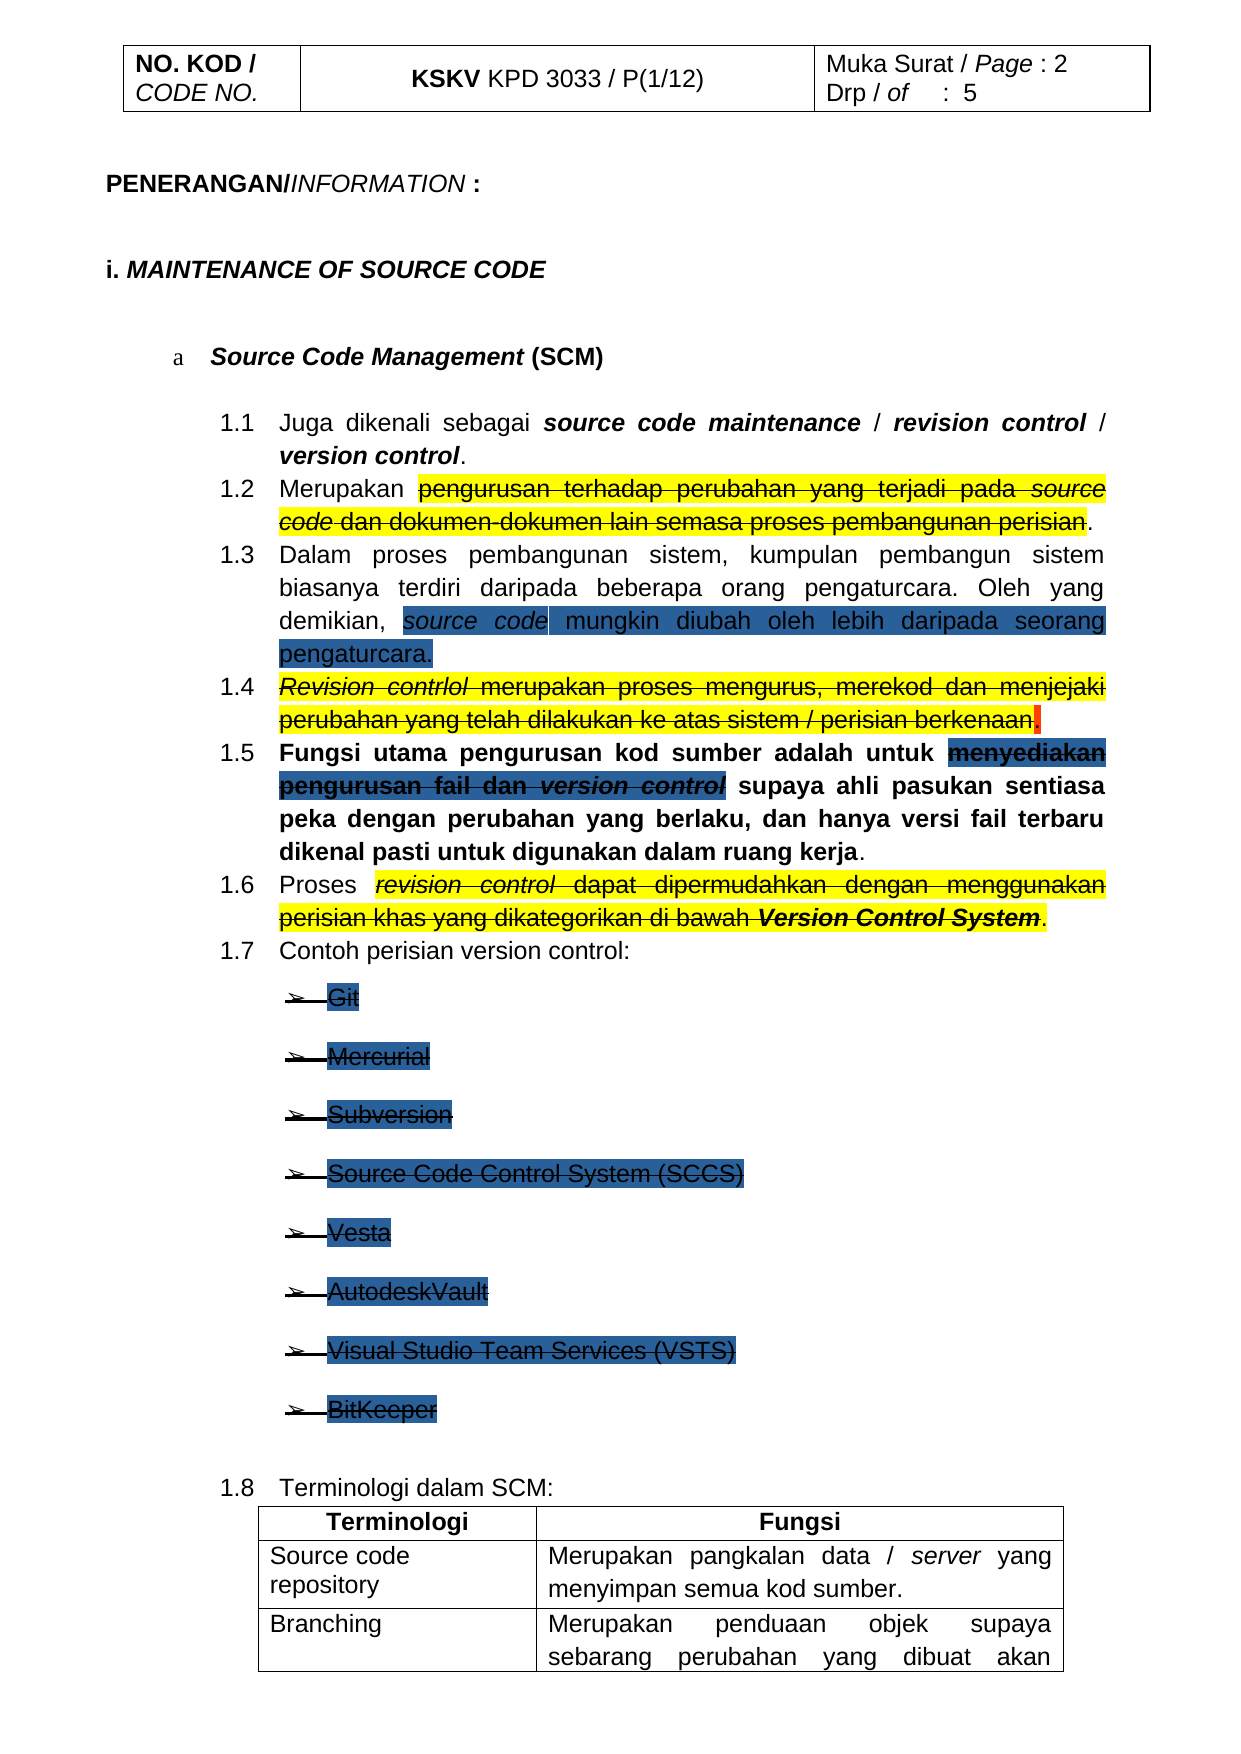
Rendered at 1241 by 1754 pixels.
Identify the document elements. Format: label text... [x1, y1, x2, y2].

list Visual Studio Team Services (VSTS) [285, 1322, 1106, 1373]
list Mercurial [285, 1028, 1106, 1079]
list Vesta [285, 1204, 1106, 1256]
text PENERANGAN/INFORMATION : [98, 169, 1076, 198]
list Subversion [285, 1087, 1106, 1138]
list Git [285, 969, 1106, 1020]
list Juga dikenali sebagai source code maintenance / revision control / version control. [219, 408, 1106, 469]
list Source Code Control System (SCCS) [285, 1146, 1106, 1197]
list Revision contrlol merupakan proses mengurus, merekod dan menjejaki perubahan yang telah dilakukan ke atas sistem / perisian berkenaan. [219, 672, 1106, 734]
list Terminologi dalam SCM: [219, 1473, 1106, 1502]
table_cell Branching [259, 1609, 536, 1671]
list Merupakan pengurusan terhadap perubahan yang terjadi pada source code dan dokumen-dokumen lain semasa proses pembangunan perisian. [219, 474, 1106, 536]
list Fungsi utama pengurusan kod sumber adalah untuk menyediakan pengurusan fail dan version control supaya ahli pasukan sentiasa peka dengan perubahan yang berlaku, dan hanya versi fail terbaru dikenal pasti untuk digunakan dalam ruang kerja. [219, 738, 1106, 866]
text i. MAINTENANCE OF SOURCE CODE [98, 255, 1076, 284]
table_cell Source code repository [259, 1541, 536, 1608]
list Proses revision control dapat dipermudahkan dengan menggunakan perisian khas yang dikategorikan di bawah Version Control System. [219, 870, 1106, 932]
table_header Terminologi [259, 1507, 536, 1540]
list Contoh perisian version control: [219, 936, 1106, 965]
list Source Code Management (SCM) [173, 342, 1106, 371]
table_cell Merupakan penduaan objek supaya sebarang perubahan yang dibuat akan [537, 1609, 1063, 1671]
list Dalam proses pembangunan sistem, kumpulan pembangun sistem biasanya terdiri daripada beberapa orang pengaturcara. Oleh yang demikian, source code mungkin diubah oleh lebih daripada seorang pengaturcara. [219, 540, 1106, 668]
list BitKeeper [285, 1381, 1106, 1432]
table_cell Merupakan pangkalan data / server yang menyimpan semua kod sumber. [537, 1541, 1063, 1608]
list AutodeskVault [285, 1263, 1106, 1315]
table_header Fungsi [537, 1507, 1063, 1540]
